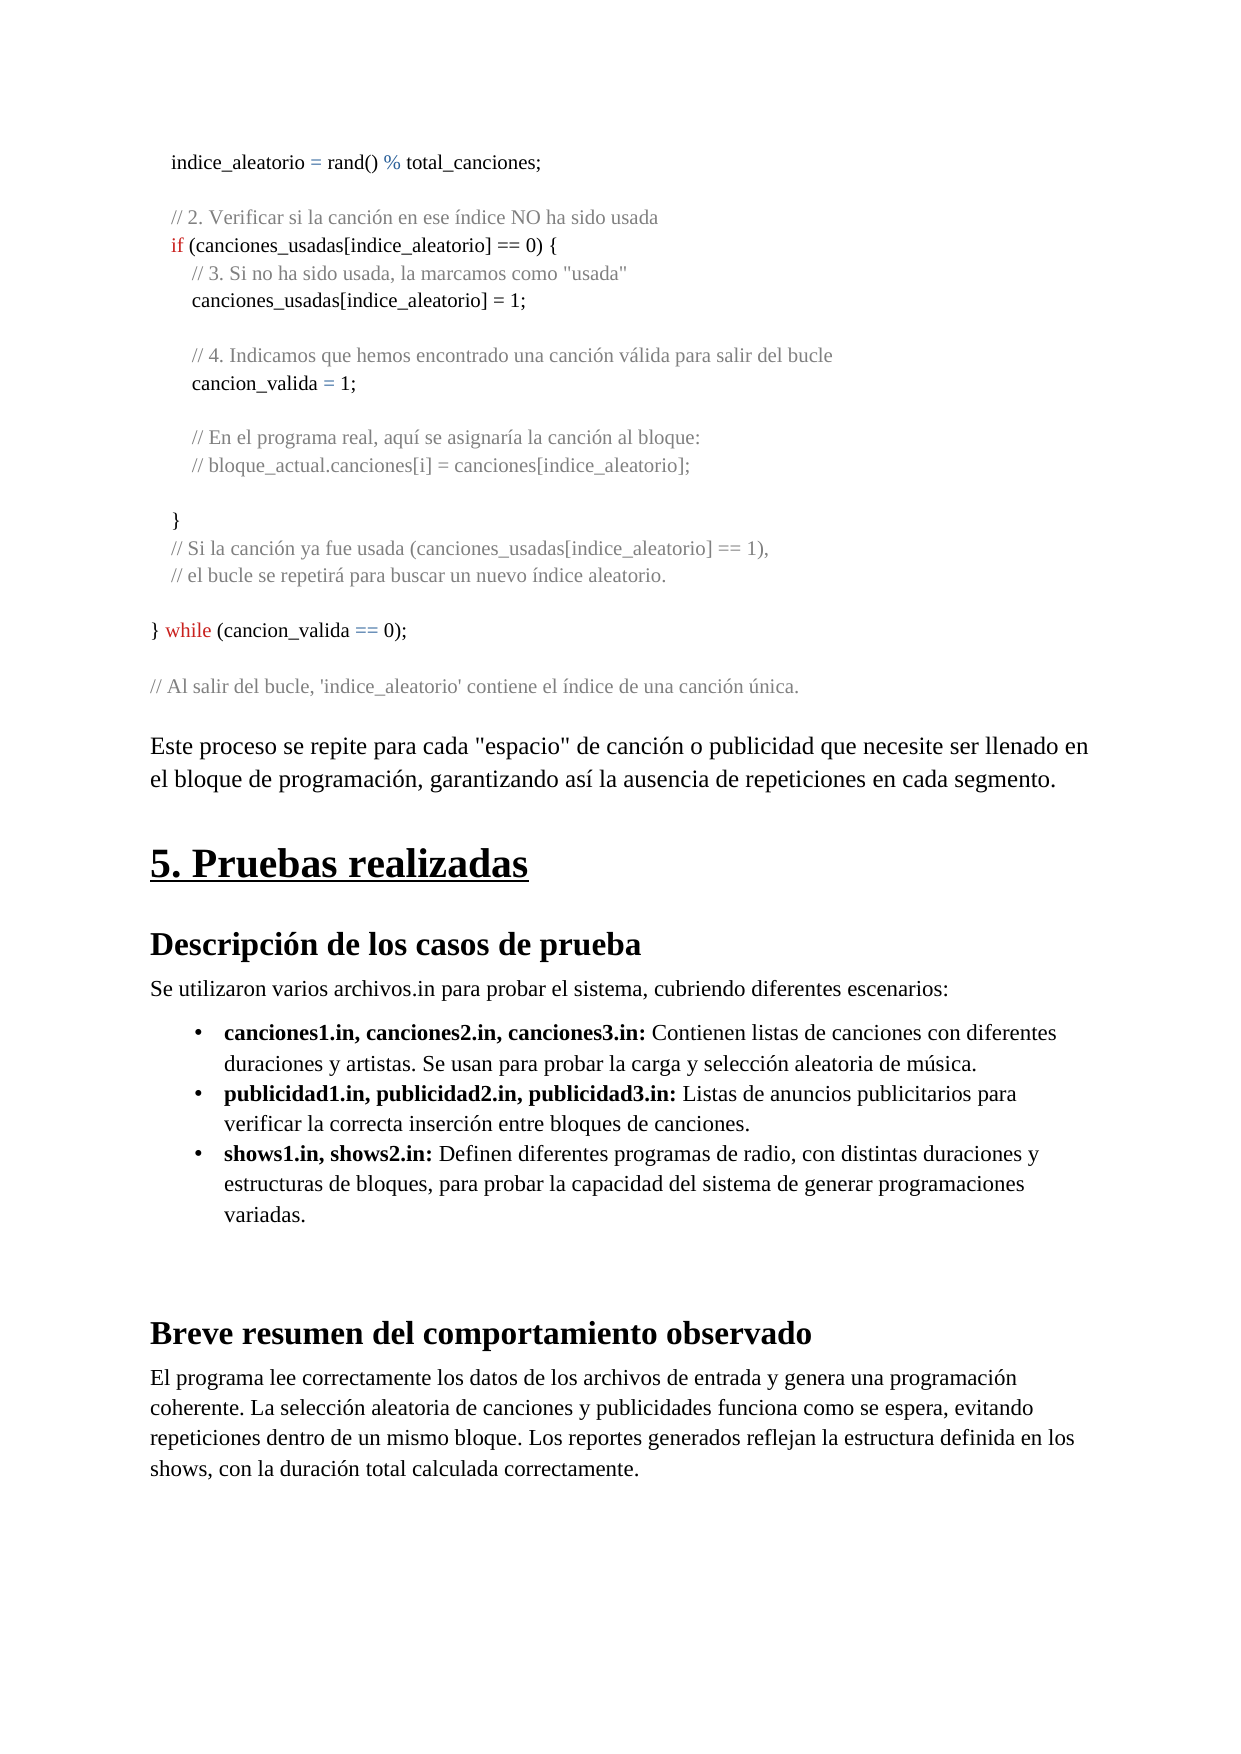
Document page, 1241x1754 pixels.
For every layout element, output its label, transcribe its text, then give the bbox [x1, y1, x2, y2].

text if (canciones_usadas[indice_aleatorio] == 0) { [150, 233, 1090, 257]
subtitle Breve resumen del comportamiento observado [150, 1313, 1090, 1352]
text // Si la canción ya fue usada (canciones_usadas[indice_aleatorio] == 1), [150, 536, 1090, 560]
text } while (cancion_valida == 0); [150, 618, 1090, 642]
text cancion_valida = 1; [150, 370, 1090, 394]
subtitle Descripción de los casos de prueba [150, 924, 1090, 962]
text Se utilizaron varios archivos.in para probar el sistema, cubriendo diferentes escenarios: [150, 975, 1090, 1001]
subtitle 5. Pruebas realizadas [150, 838, 1090, 886]
list shows1.in, shows2.in: Definen diferentes programas de radio, con distintas duraciones y estructuras de bloques, para probar la capacidad del sistema de generar programaciones variadas. [194, 1140, 1090, 1227]
text canciones_usadas[indice_aleatorio] = 1; [150, 288, 1090, 312]
text indice_aleatorio = rand() % total_canciones; [150, 150, 1090, 174]
list publicidad1.in, publicidad2.in, publicidad3.in: Listas de anuncios publicitarios para verificar la correcta inserción entre bloques de canciones. [194, 1080, 1090, 1136]
text El programa lee correctamente los datos de los archivos de entrada y genera una programación coherente. La selección aleatoria de canciones y publicidades funciona como se espera, evitando repeticiones dentro de un mismo bloque. Los reportes generados reflejan la estructura definida en los shows, con la duración total calculada correctamente. [150, 1364, 1090, 1481]
text // 3. Si no ha sido usada, la marcamos como "usada" [150, 260, 1090, 284]
text // 2. Verificar si la canción en ese índice NO ha sido usada [150, 205, 1090, 229]
list canciones1.in, canciones2.in, canciones3.in: Contienen listas de canciones con diferentes duraciones y artistas. Se usan para probar la carga y selección aleatoria de música. [194, 1019, 1090, 1076]
text // bloque_actual.canciones[i] = canciones[indice_aleatorio]; [150, 453, 1090, 477]
text // el bucle se repetirá para buscar un nuevo índice aleatorio. [150, 563, 1090, 587]
text // En el programa real, aquí se asignaría la canción al bloque: [150, 425, 1090, 449]
text Este proceso se repite para cada "espacio" de canción o publicidad que necesite ser llenado en el bloque de programación, garantizando así la ausencia de repeticiones en cada segmento. [150, 731, 1090, 792]
text // Al salir del bucle, 'indice_aleatorio' contiene el índice de una canción única. [150, 674, 1090, 698]
text } [150, 508, 1090, 532]
text // 4. Indicamos que hemos encontrado una canción válida para salir del bucle [150, 343, 1090, 367]
